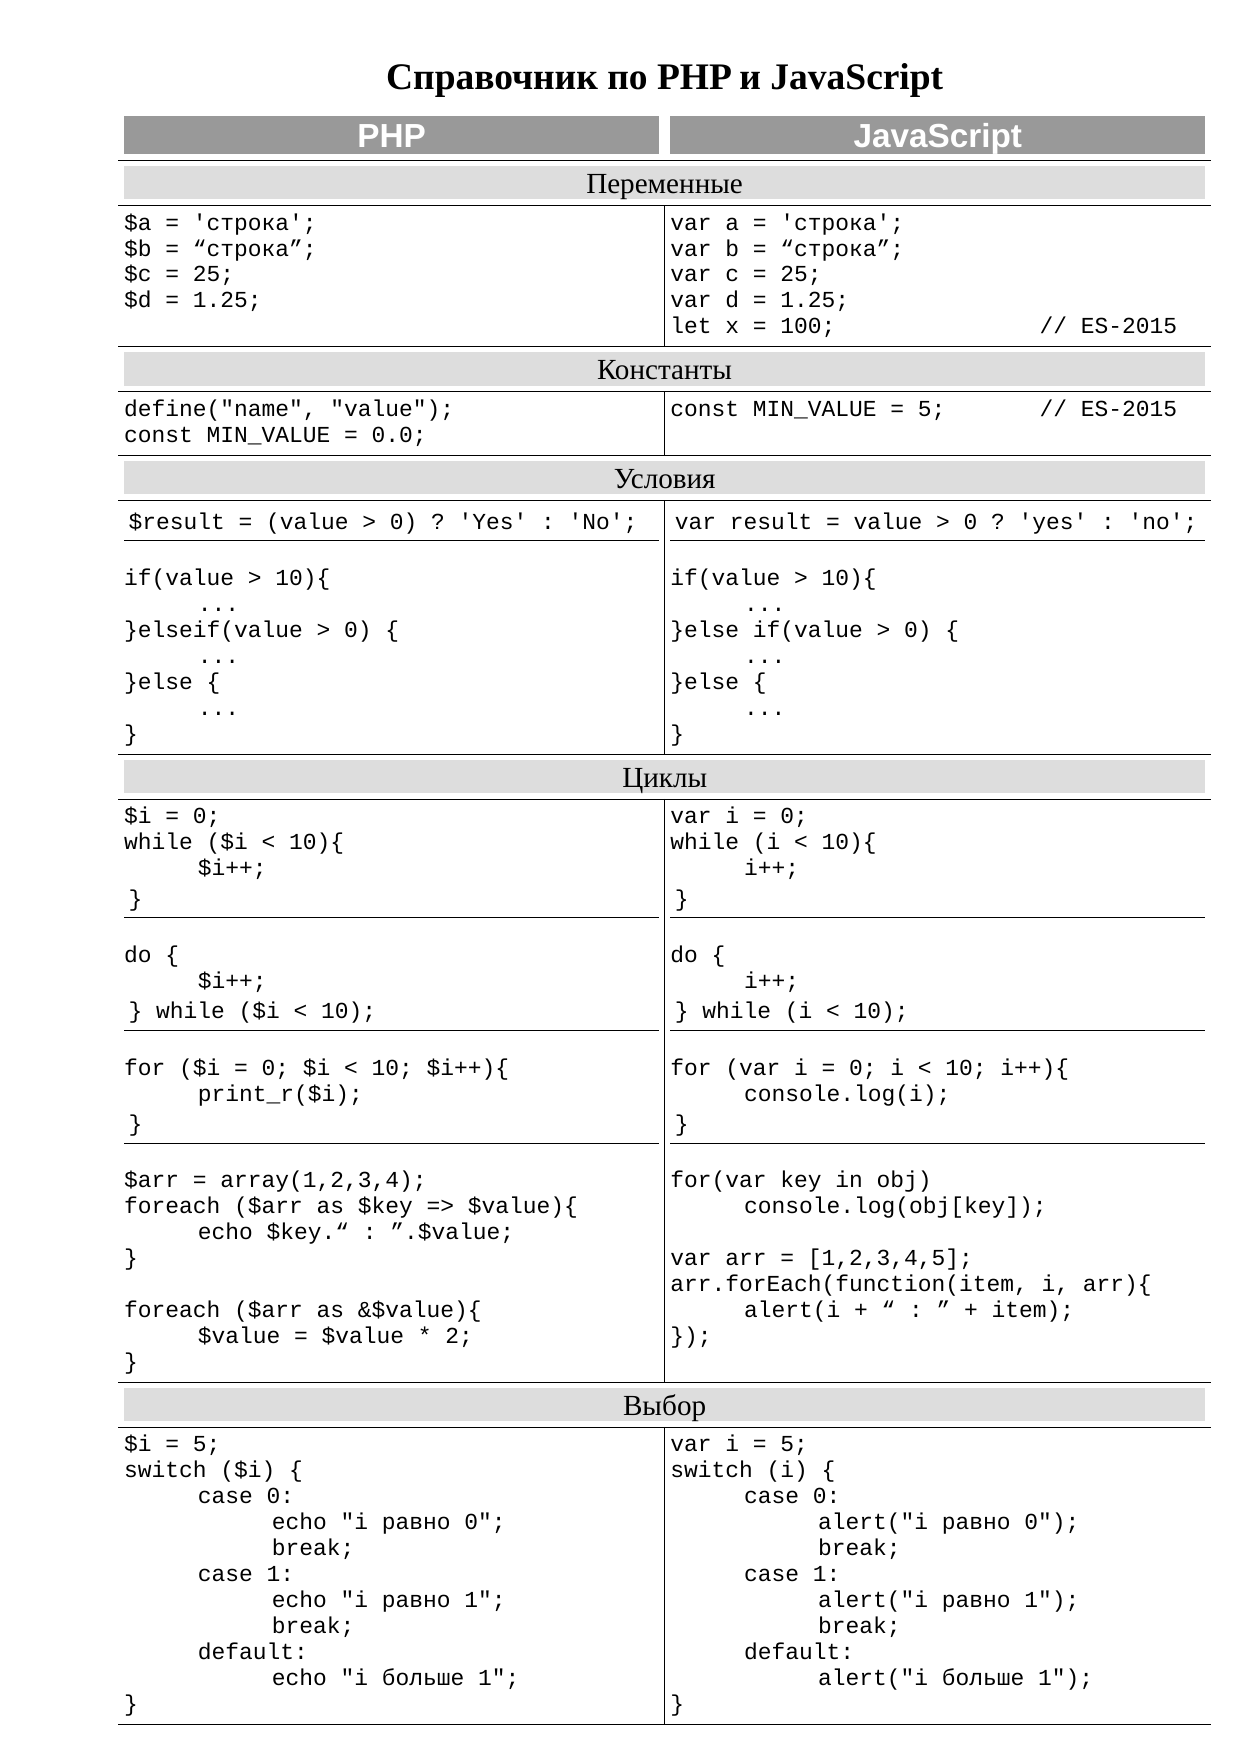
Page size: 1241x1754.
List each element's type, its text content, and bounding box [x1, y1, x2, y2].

table_cell var i = 0; while (i < 10){ i++; } do { i++; } while (i < 10); for (var i = 0; i < 10; i++){ console.log(i); } for(var key in obj) console.log(obj[key]); var arr = [1,2,3,4,5]; arr.forEach(function(item, i, arr){ alert(i + “ : ” + item); }); [665, 800, 1211, 1382]
table_cell Выбор [118, 1383, 1211, 1427]
table_cell const MIN_VALUE = 5; // ES-2015 [665, 392, 1211, 455]
table_cell var i = 5; switch (i) { case 0: alert("i равно 0"); break; case 1: alert("i равно 1"); break; default: alert("i больше 1"); } [665, 1428, 1211, 1724]
table_cell Переменные [118, 161, 1211, 205]
table_cell define("name", "value"); const MIN_VALUE = 0.0; [118, 392, 664, 455]
table_cell $i = 0; while ($i < 10){ $i++; } do { $i++; } while ($i < 10); for ($i = 0; $i < 10; $i++){ print_r($i); } $arr = array(1,2,3,4); foreach ($arr as $key => $value){ echo $key.“ : ”.$value; } foreach ($arr as &$value){ $value = $value * 2; } [118, 800, 664, 1382]
subtitle Справочник по PHP и JavaScript [118, 54, 1211, 98]
table_cell $result = (value > 0) ? 'Yes' : 'No'; if(value > 10){ ... }elseif(value > 0) { ... }else { ... } [118, 501, 664, 754]
table_cell Циклы [118, 755, 1211, 799]
table_cell var result = value > 0 ? 'yes' : 'no'; if(value > 10){ ... }else if(value > 0) { ... }else { ... } [665, 501, 1211, 754]
table_cell $i = 5; switch ($i) { case 0: echo "i равно 0"; break; case 1: echo "i равно 1"; break; default: echo "i больше 1"; } [118, 1428, 664, 1724]
table_cell var a = 'строка'; var b = “строка”; var c = 25; var d = 1.25; let x = 100; // ES-2015 [665, 206, 1211, 346]
table_cell Условия [118, 456, 1211, 500]
table_header JavaScript [664, 110, 1211, 160]
table_cell Константы [118, 347, 1211, 391]
table_header PHP [118, 110, 664, 160]
table_cell $a = 'строка'; $b = “строка”; $c = 25; $d = 1.25; [118, 206, 664, 346]
